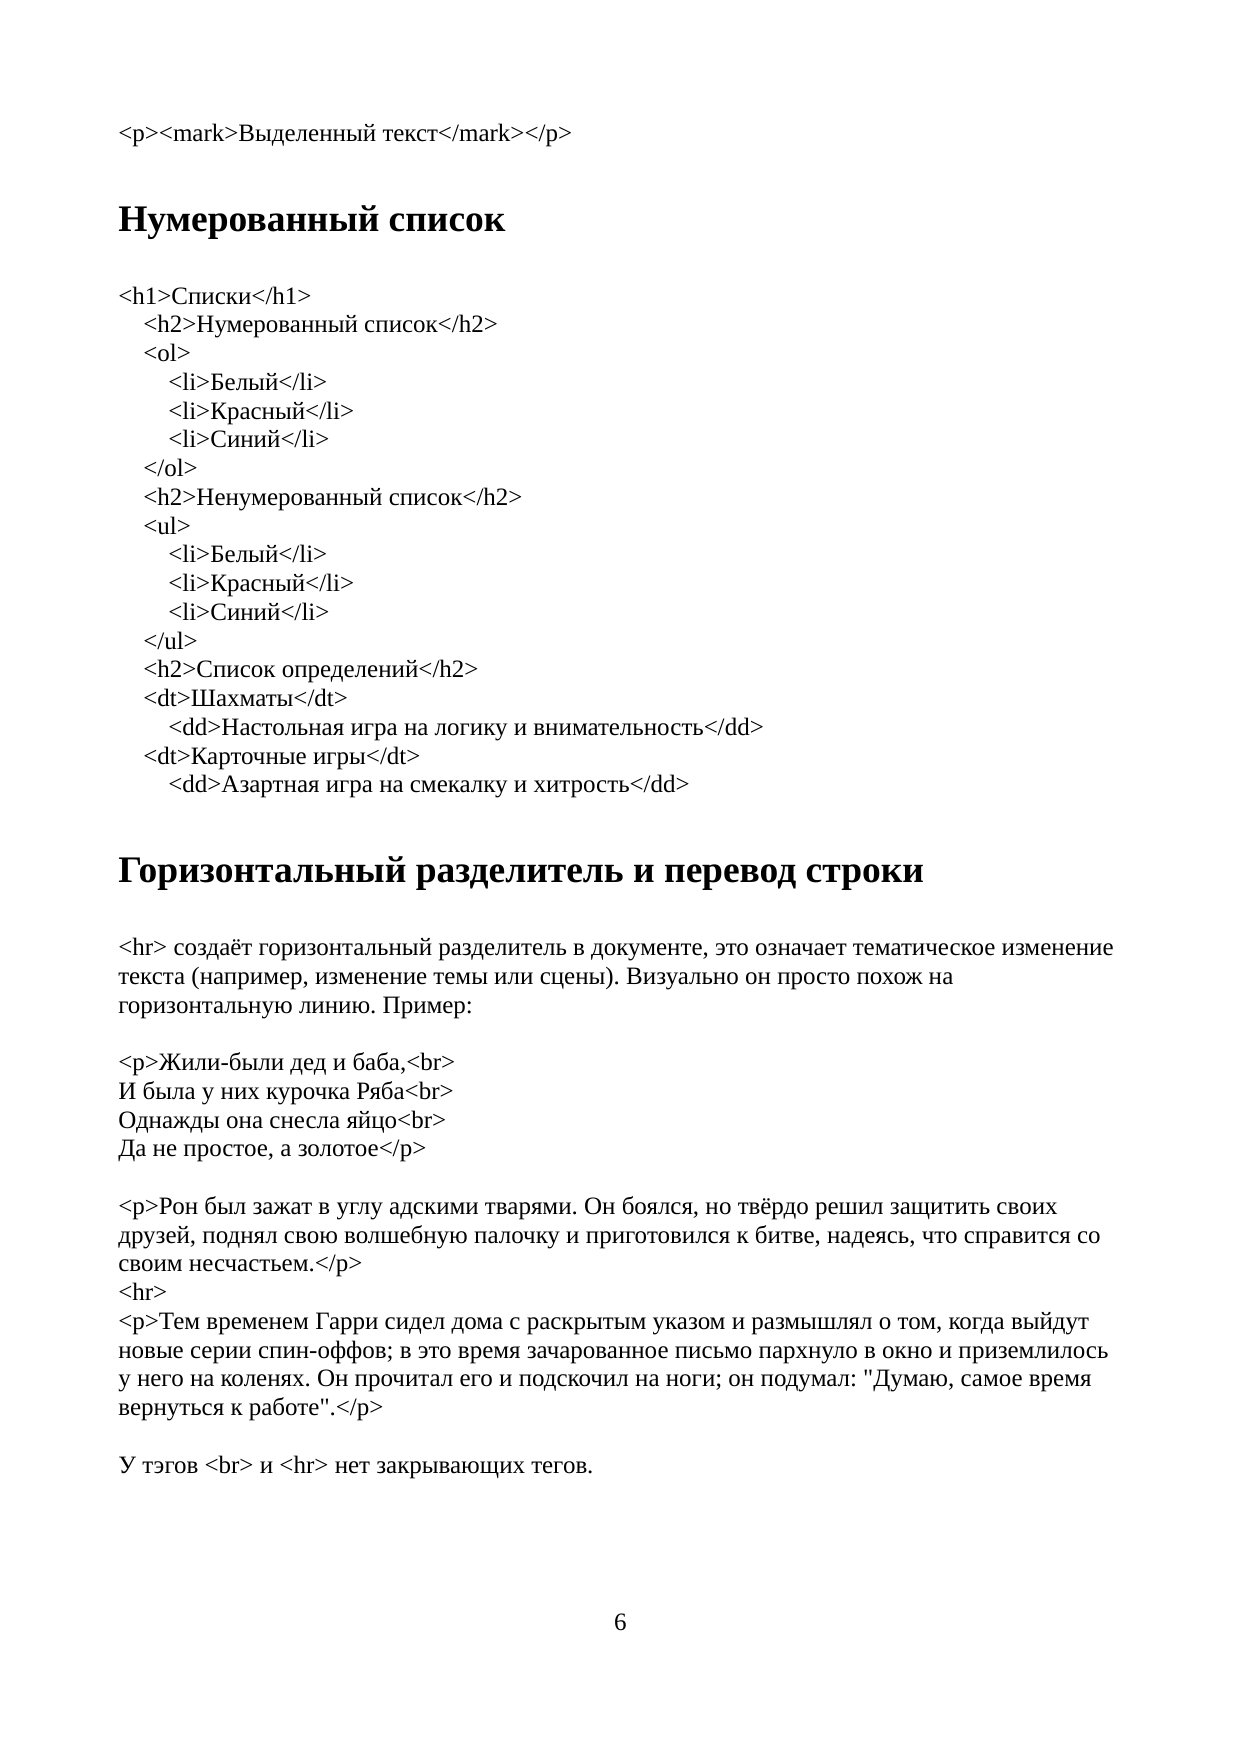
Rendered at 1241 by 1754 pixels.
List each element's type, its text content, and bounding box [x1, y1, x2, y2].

text <ul> [118, 511, 1122, 539]
text </ol> [118, 453, 1122, 482]
text <hr> создаёт горизонтальный разделитель в документе, это означает тематическое изменение текста (например, изменение темы или сцены). Визуально он просто похож на горизонтальную линию. Пример: [118, 932, 1122, 1018]
text Однажды она снесла яйцо<br> [118, 1105, 1122, 1133]
subtitle Нумерованный список [118, 196, 1122, 239]
text <h1>Списки</h1> [118, 281, 1122, 309]
text <dd>Настольная игра на логику и внимательность</dd> [118, 712, 1122, 741]
text <p>Тем временем Гарри сидел дома с раскрытым указом и размышлял о том, когда выйдут новые серии спин-оффов; в это время зачарованное письмо пархнуло в окно и приземлилось у него на коленях. Он прочитал его и подскочил на ноги; он подумал: "Думаю, самое время вернуться к работе".</p> [118, 1306, 1122, 1421]
text <h2>Ненумерованный список</h2> [118, 482, 1122, 511]
text <h2>Список определений</h2> [118, 654, 1122, 683]
text Да не простое, а золотое</p> [118, 1133, 1122, 1162]
text У тэгов <br> и <hr> нет закрывающих тегов. [118, 1450, 1122, 1478]
text <p><mark>Выделенный текст</mark></p> [118, 118, 1122, 147]
text <dt>Карточные игры</dt> [118, 741, 1122, 769]
text <dt>Шахматы</dt> [118, 683, 1122, 712]
text <h2>Нумерованный список</h2> [118, 309, 1122, 338]
text <dd>Азартная игра на смекалку и хитрость</dd> [118, 769, 1122, 798]
text <li>Красный</li> [118, 568, 1122, 597]
text <li>Синий</li> [118, 597, 1122, 626]
text И была у них курочка Ряба<br> [118, 1076, 1122, 1105]
text </ul> [118, 626, 1122, 654]
text <ol> [118, 338, 1122, 367]
text <li>Красный</li> [118, 396, 1122, 424]
text <p>Рон был зажат в углу адскими тварями. Он боялся, но твёрдо решил защитить своих друзей, поднял свою волшебную палочку и приготовился к битве, надеясь, что справится со своим несчастьем.</p> [118, 1191, 1122, 1277]
text <hr> [118, 1277, 1122, 1306]
text <li>Белый</li> [118, 367, 1122, 396]
text <li>Синий</li> [118, 424, 1122, 453]
text <p>Жили-были дед и баба,<br> [118, 1047, 1122, 1076]
subtitle Горизонтальный разделитель и перевод строки [118, 848, 1122, 891]
text <li>Белый</li> [118, 539, 1122, 568]
